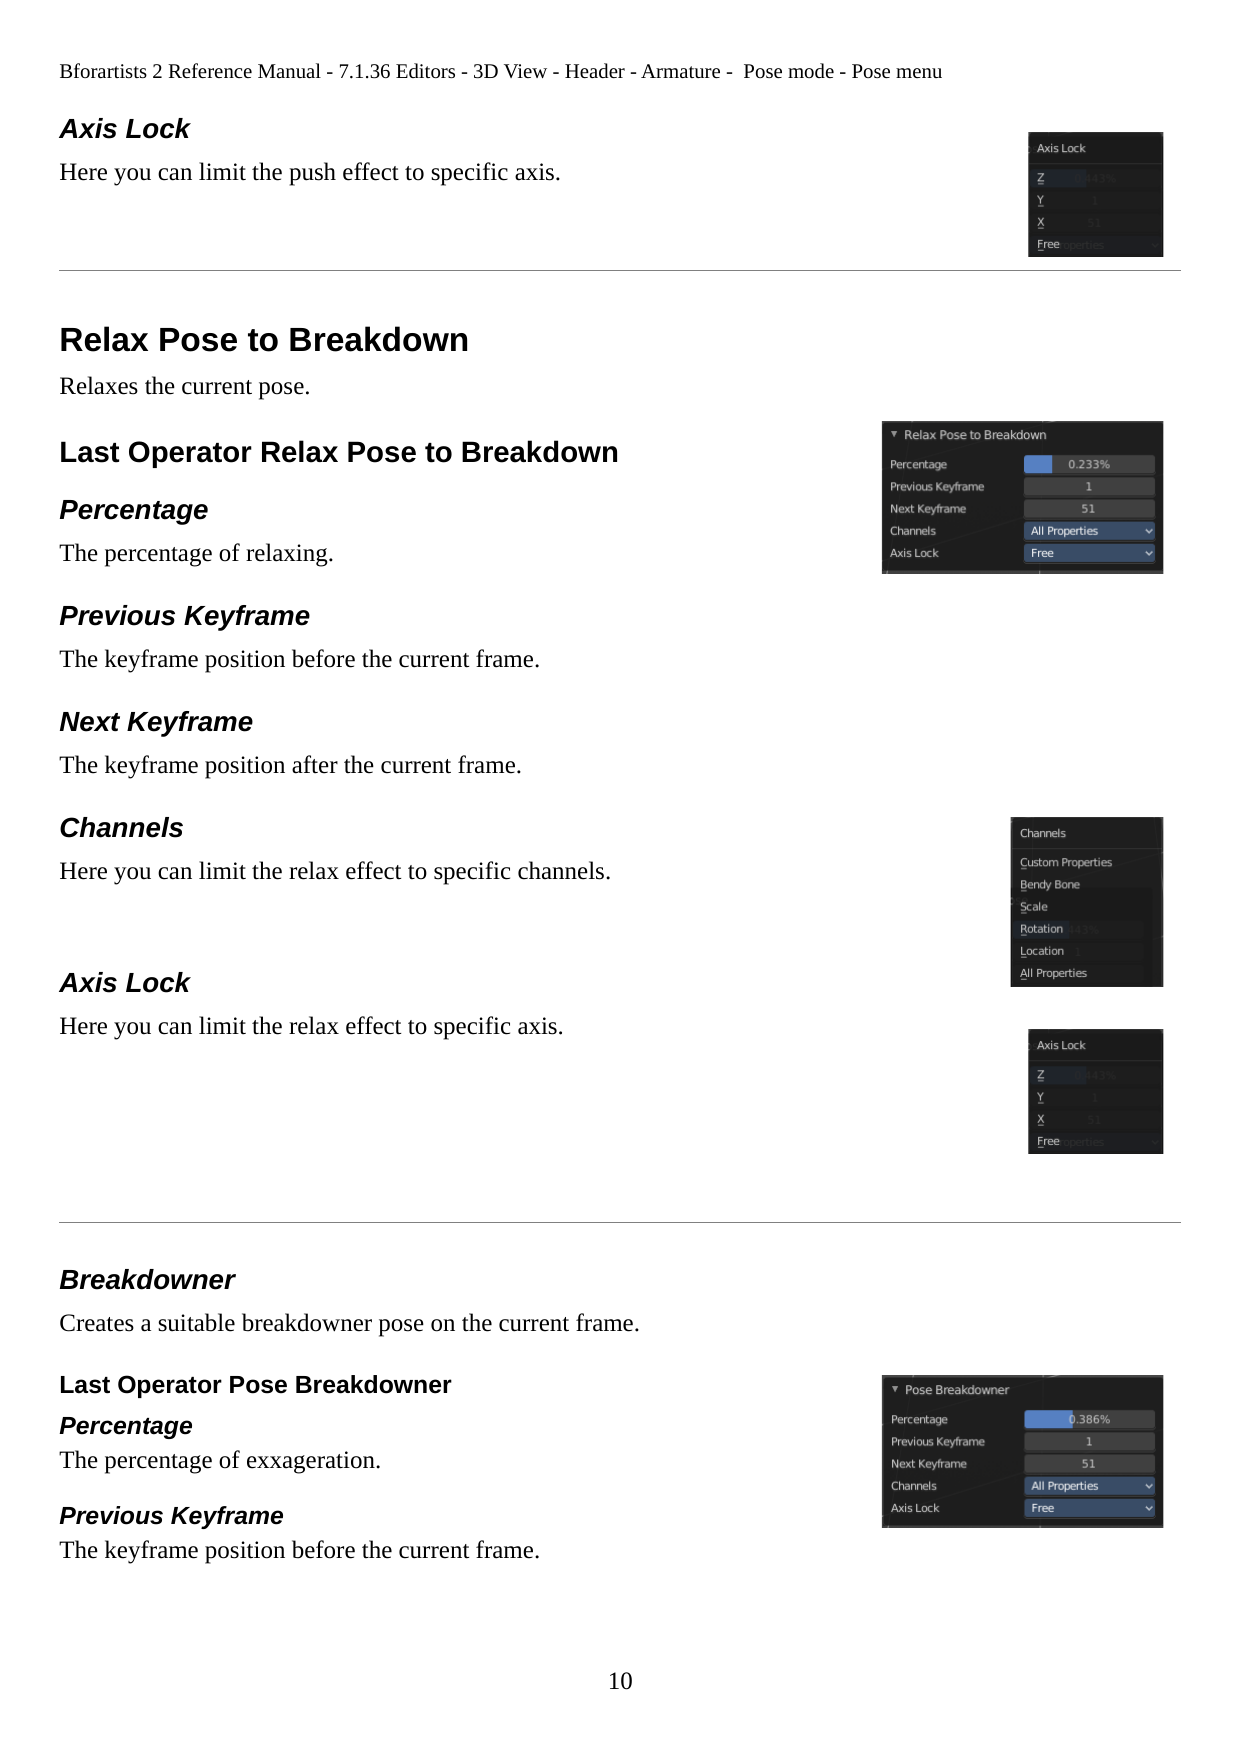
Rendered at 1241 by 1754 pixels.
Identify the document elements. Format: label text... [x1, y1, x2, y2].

subtitle Relax Pose to Breakdown [59, 320, 1181, 359]
text Creates a suitable breakdowner pose on the current frame. [59, 1308, 1181, 1337]
subtitle [1164, 494, 1181, 526]
text Here you can limit the relax effect to specific channels. [59, 856, 1010, 884]
subtitle Breakdowner [59, 1264, 1181, 1296]
subtitle Percentage [59, 1411, 881, 1439]
subtitle [1164, 1411, 1181, 1439]
picture [1010, 817, 1164, 987]
subtitle Last Operator Relax Pose to Breakdown [59, 435, 881, 469]
subtitle Channels [59, 811, 1181, 843]
text The percentage of relaxing. [59, 538, 881, 567]
subtitle Next Keyframe [59, 706, 1181, 737]
subtitle Percentage [59, 494, 881, 526]
subtitle Last Operator Pose Breakdowner [59, 1370, 1181, 1398]
text Here you can limit the relax effect to specific axis. [59, 1011, 1181, 1039]
text The keyframe position after the current frame. [59, 750, 1181, 779]
text Here you can limit the push effect to specific axis. [59, 157, 1028, 186]
subtitle Previous Keyframe [59, 599, 1181, 631]
picture [1028, 132, 1164, 257]
text The keyframe position before the current frame. [59, 1536, 1181, 1564]
text The keyframe position before the current frame. [59, 644, 1181, 673]
picture [881, 1375, 1164, 1528]
picture [1028, 1029, 1164, 1154]
text Relaxes the current pose. [59, 371, 1181, 400]
subtitle Axis Lock [59, 966, 1181, 998]
picture [881, 421, 1164, 574]
text The percentage of exxageration. [59, 1446, 881, 1474]
subtitle Axis Lock [59, 113, 1181, 144]
subtitle Previous Keyframe [59, 1501, 1181, 1529]
